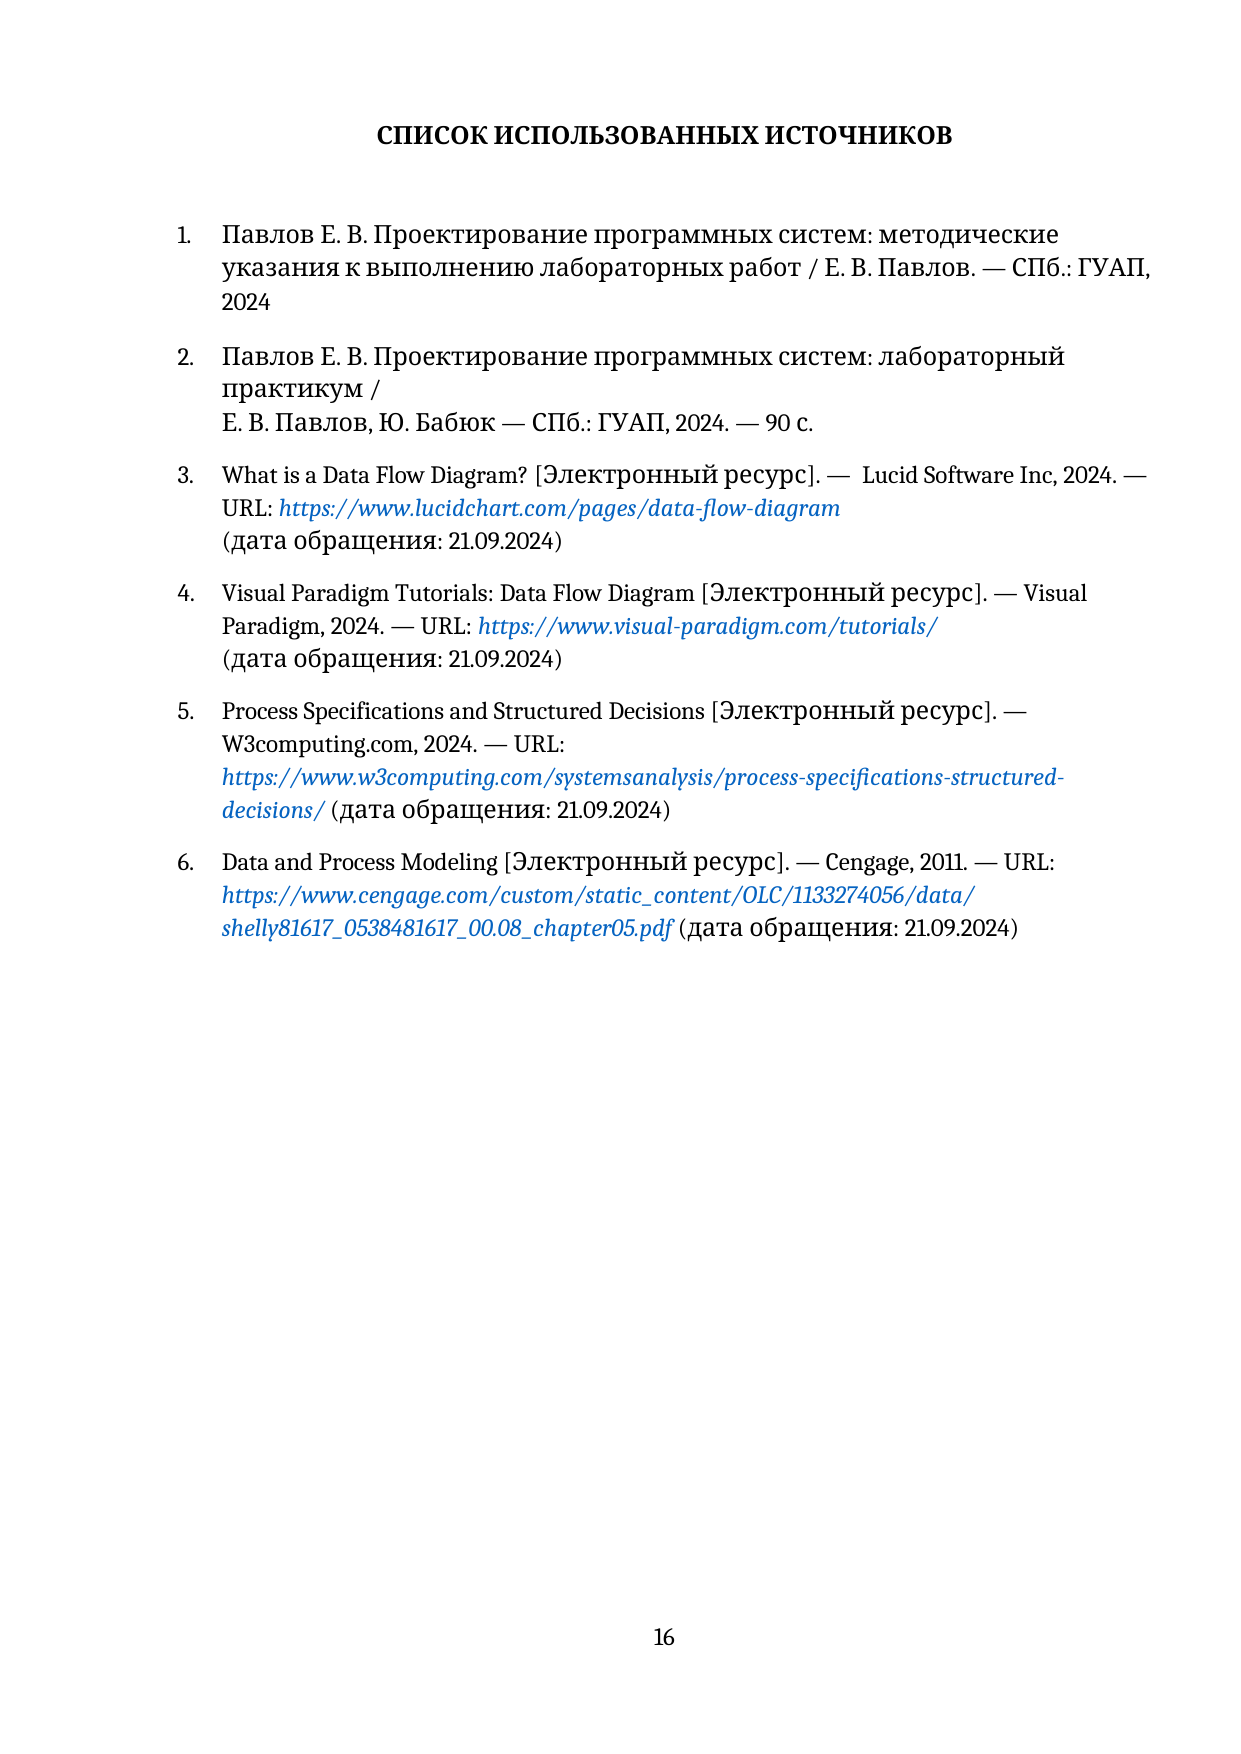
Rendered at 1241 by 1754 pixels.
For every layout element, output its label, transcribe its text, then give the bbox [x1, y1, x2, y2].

list Data and Process Modeling [Электронный ресурс]. — Cengage, 2011. — URL: https://www.cengage.com/custom/static_content/OLC/1133274056/data/shelly81617_0538481617_00.08_chapter05.pdf (дата обращения: 21.09.2024) [177, 848, 1152, 943]
list What is a Data Flow Diagram? [Электронный ресурс]. — Lucid Software Inc, 2024. — URL: https://www.lucidchart.com/pages/data-flow-diagram (дата обращения: 21.09.2024) [177, 461, 1152, 555]
subtitle СПИСОК ИСПОЛЬЗОВАННЫХ ИСТОЧНИКОВ [177, 122, 1152, 151]
list Павлов Е. В. Проектирование программных систем: методические указания к выполнению лабораторных работ / Е. В. Павлов. — СПб.: ГУАП, 2024 [177, 221, 1152, 316]
list Visual Paradigm Tutorials: Data Flow Diagram [Электронный ресурс]. — Visual Paradigm, 2024. — URL: https://www.visual-paradigm.com/tutorials/ (дата обращения: 21.09.2024) [177, 579, 1152, 674]
list Process Specifications and Structured Decisions [Электронный ресурс]. — W3computing.com, 2024. — URL: https://www.w3computing.com/systemsanalysis/process-specifications-structured-decisions/ (дата обращения: 21.09.2024) [177, 697, 1152, 825]
list Павлов Е. В. Проектирование программных систем: лабораторный практикум / Е. В. Павлов, Ю. Бабюк — СПб.: ГУАП, 2024. — 90 с. [177, 342, 1152, 437]
